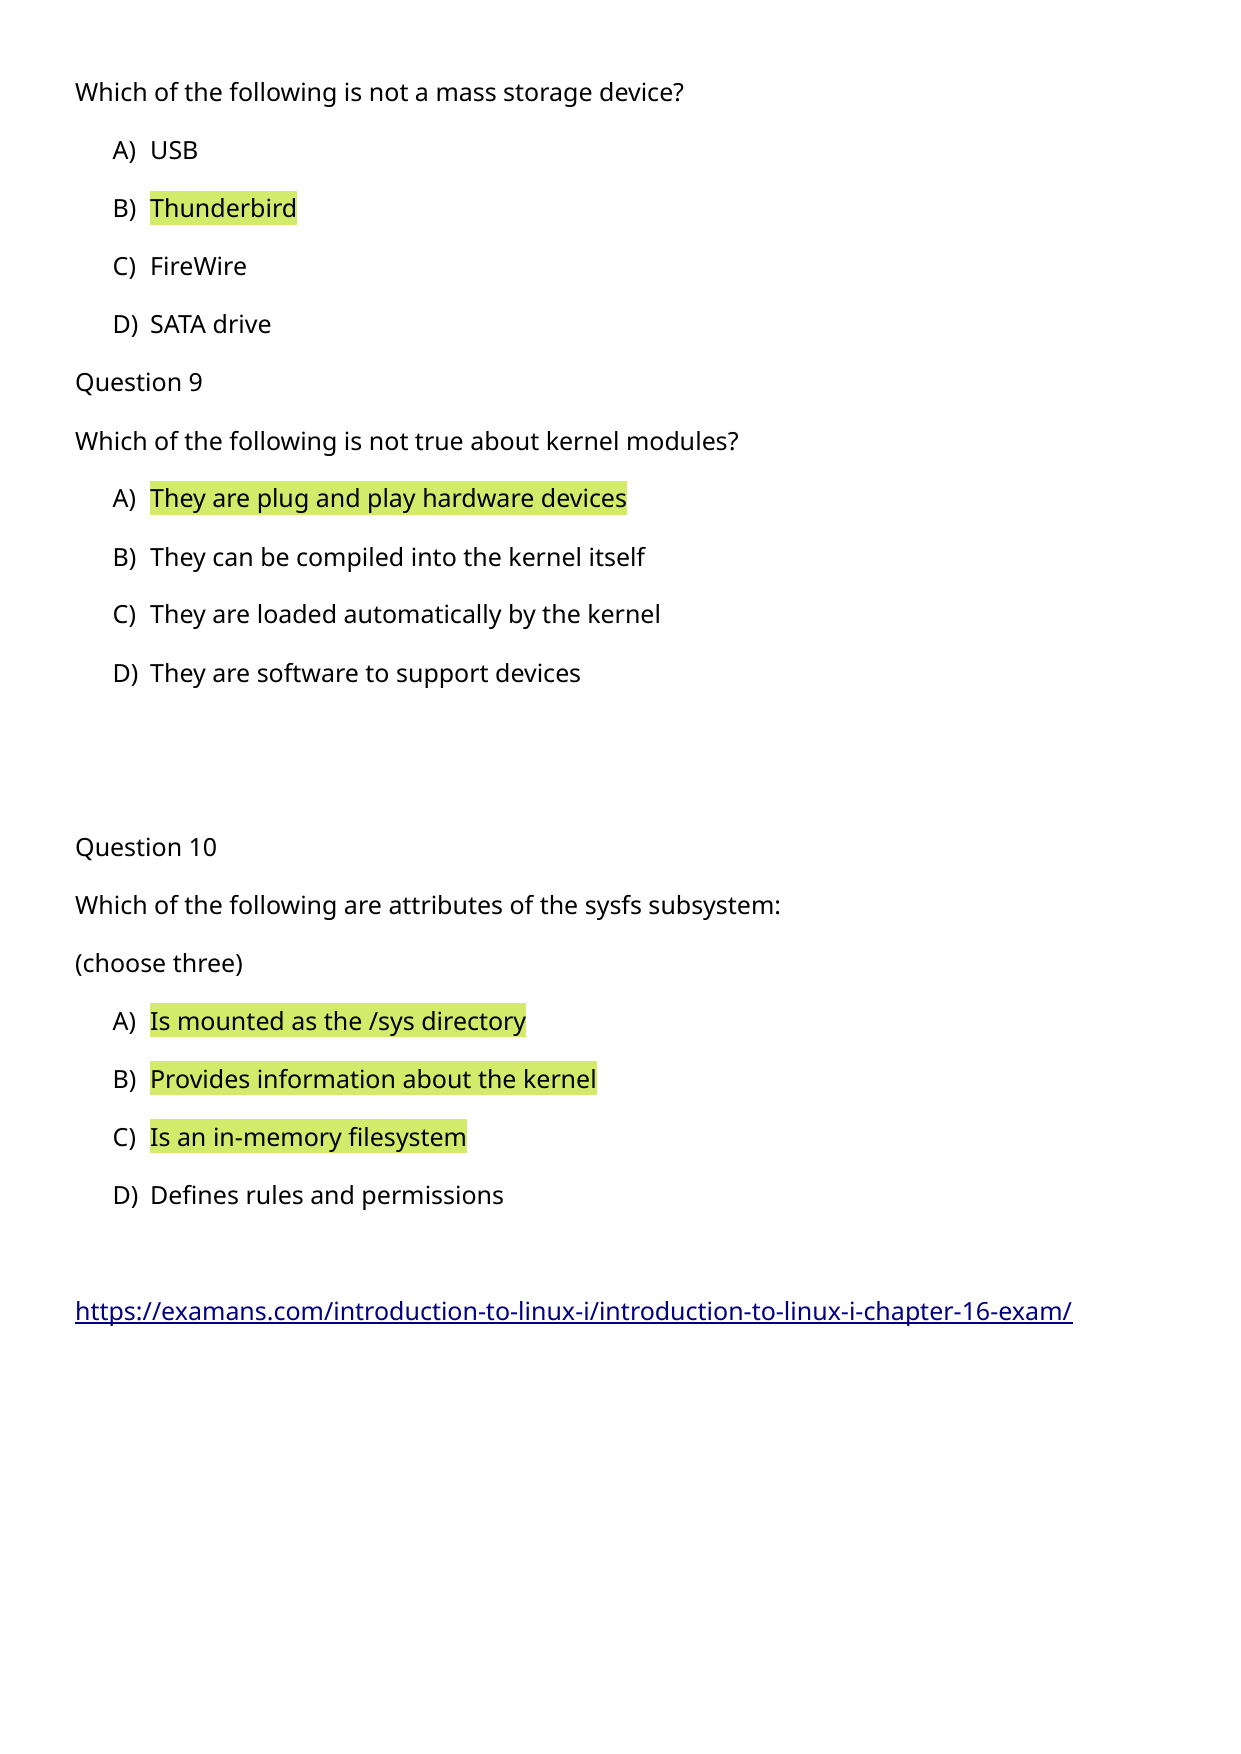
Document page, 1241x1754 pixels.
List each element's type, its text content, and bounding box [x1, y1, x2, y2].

text Question 9 [75, 365, 1165, 399]
text Which of the following is not true about kernel modules? [75, 423, 1165, 457]
text Question 10 [75, 829, 1165, 863]
list Is mounted as the /sys directory [112, 1003, 1165, 1037]
list SATA drive [112, 307, 1165, 341]
list Is an in-memory filesystem [112, 1119, 1165, 1153]
list Thunderbird [112, 191, 1165, 225]
text (choose three) [75, 945, 1165, 979]
list They are loaded automatically by the kernel [112, 597, 1165, 631]
list Defines rules and permissions [112, 1177, 1165, 1211]
list USB [112, 133, 1165, 167]
text https://examans.com/introduction-to-linux-i/introduction-to-linux-i-chapter-16-exam/ [75, 1293, 1165, 1327]
text Which of the following are attributes of the sysfs subsystem: [75, 887, 1165, 921]
text Which of the following is not a mass storage device? [75, 75, 1165, 109]
list They can be compiled into the kernel itself [112, 539, 1165, 573]
list FireWire [112, 249, 1165, 283]
list Provides information about the kernel [112, 1061, 1165, 1095]
list They are software to support devices [112, 655, 1165, 689]
list They are plug and play hardware devices [112, 481, 1165, 515]
